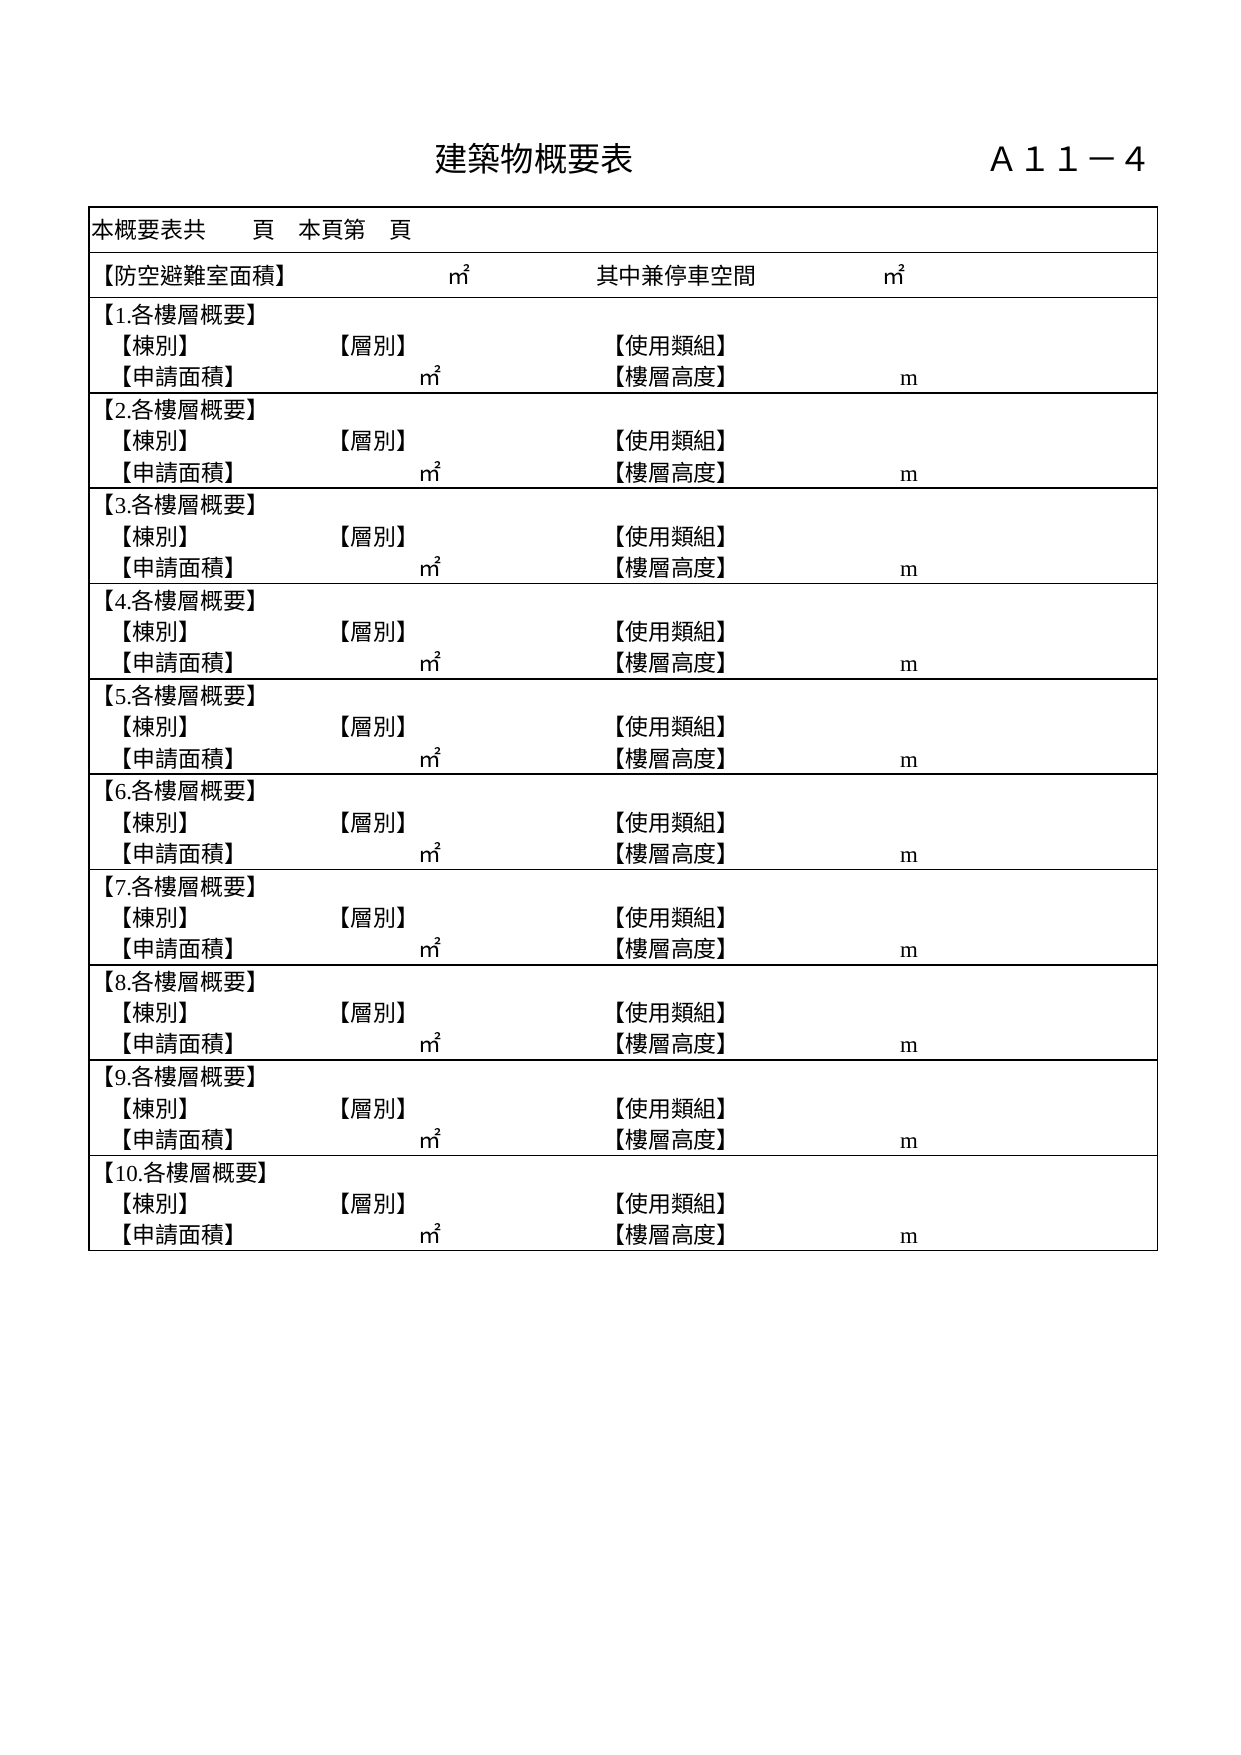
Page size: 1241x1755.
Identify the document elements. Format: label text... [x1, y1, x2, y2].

table_cell 【防空避難室面積】 ㎡ 其中兼停車空間 ㎡ [90, 253, 1157, 297]
table_cell 【10.各樓層概要】 【棟別】 【層別】 【使用類組】 【申請面積】 ㎡ 【樓層高度】 m [90, 1156, 1157, 1250]
table_cell 【4.各樓層概要】 【棟別】 【層別】 【使用類組】 【申請面積】 ㎡ 【樓層高度】 m [90, 584, 1157, 678]
table_cell 【8.各樓層概要】 【棟別】 【層別】 【使用類組】 【申請面積】 ㎡ 【樓層高度】 m [90, 966, 1157, 1059]
table_cell 【1.各樓層概要】 【棟別】 【層別】 【使用類組】 【申請面積】 ㎡ 【樓層高度】 m [90, 298, 1157, 392]
table_header 建築物概要表 [89, 133, 979, 206]
table_cell 【3.各樓層概要】 【棟別】 【層別】 【使用類組】 【申請面積】 ㎡ 【樓層高度】 m [90, 489, 1157, 583]
table_header Ａ１１－４ [979, 133, 1157, 206]
table_cell 【5.各樓層概要】 【棟別】 【層別】 【使用類組】 【申請面積】 ㎡ 【樓層高度】 m [90, 680, 1157, 773]
table_cell 【2.各樓層概要】 【棟別】 【層別】 【使用類組】 【申請面積】 ㎡ 【樓層高度】 m [90, 394, 1157, 487]
table_cell 【6.各樓層概要】 【棟別】 【層別】 【使用類組】 【申請面積】 ㎡ 【樓層高度】 m [90, 775, 1157, 868]
table_cell 【9.各樓層概要】 【棟別】 【層別】 【使用類組】 【申請面積】 ㎡ 【樓層高度】 m [90, 1061, 1157, 1154]
table_cell 【7.各樓層概要】 【棟別】 【層別】 【使用類組】 【申請面積】 ㎡ 【樓層高度】 m [90, 870, 1157, 964]
table_cell 本概要表共 頁 本頁第 頁 [90, 208, 1157, 251]
